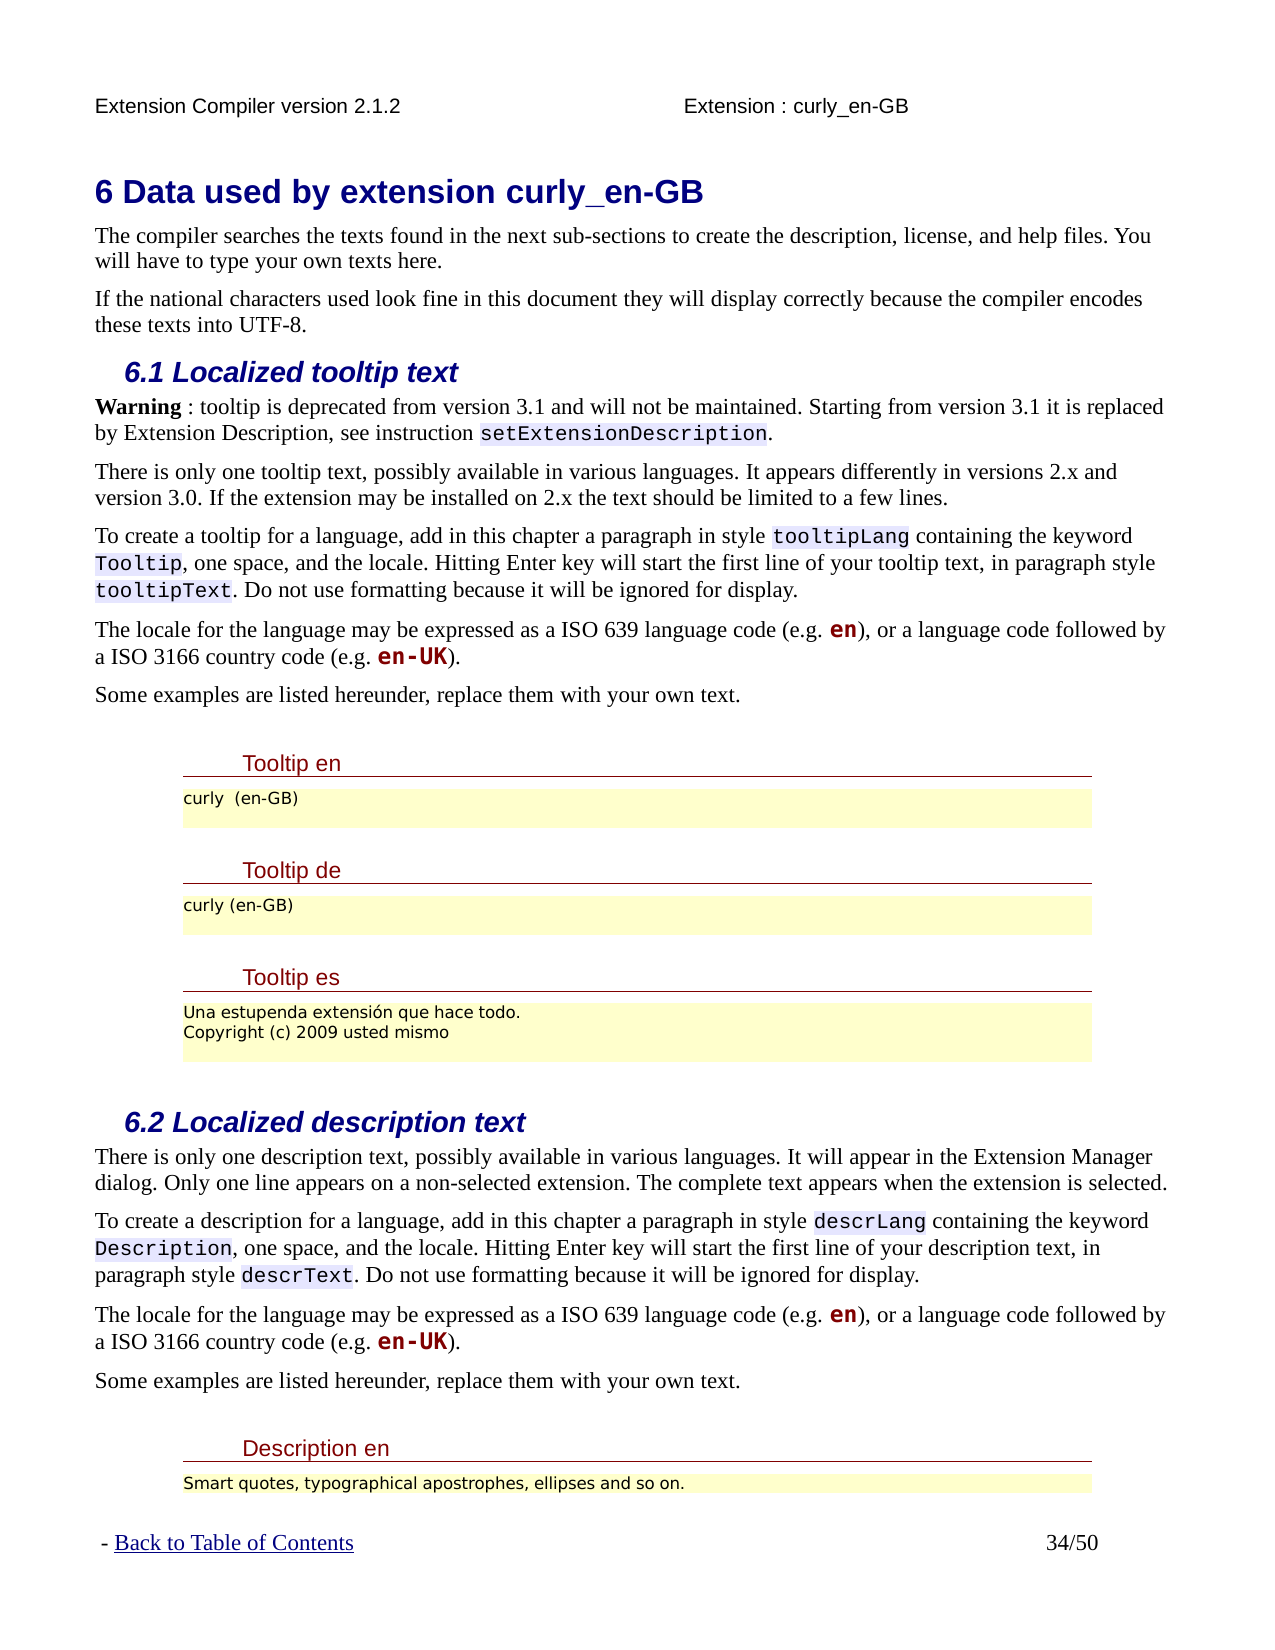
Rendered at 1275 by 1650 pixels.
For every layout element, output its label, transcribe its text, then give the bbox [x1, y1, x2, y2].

text Una estupenda extensión que hace todo. [183, 1003, 1092, 1023]
text Tooltip de [183, 857, 1092, 883]
text The locale for the language may be expressed as a ISO 639 language code (e.g. en), or a language code followed by a ISO 3166 country code (e.g. en-UK). [94, 616, 1181, 670]
text Some examples are listed hereunder, replace them with your own text. [94, 682, 1181, 708]
text Copyright (c) 2009 usted mismo [183, 1023, 1092, 1042]
subtitle Data used by extension curly_en-GB [94, 172, 1181, 210]
text Tooltip en [183, 750, 1092, 776]
subtitle Localized description text [124, 1106, 1181, 1138]
subtitle Localized tooltip text [124, 356, 1181, 388]
text There is only one description text, possibly available in various languages. It will appear in the Extension Manager dialog. Only one line appears on a non-selected extension. The complete text appears when the extension is selected. [94, 1144, 1181, 1195]
text curly (en-GB) [183, 789, 1092, 808]
text To create a description for a language, add in this chapter a paragraph in style descrLang containing the keyword Description, one space, and the locale. Hitting Enter key will start the first line of your description text, in paragraph style descrText. Do not use formatting because it will be ignored for display. [94, 1208, 1181, 1289]
text curly (en-GB) [183, 896, 1092, 916]
text Some examples are listed hereunder, replace them with your own text. [94, 1368, 1181, 1393]
text The compiler searches the texts found in the next sub-sections to create the description, license, and help files. You will have to type your own texts here. [94, 222, 1181, 273]
text Smart quotes, typographical apostrophes, ellipses and so on. [183, 1474, 1092, 1493]
text Tooltip es [183, 964, 1092, 991]
text To create a tooltip for a language, add in this chapter a paragraph in style tooltipLang containing the keyword Tooltip, one space, and the locale. Hitting Enter key will start the first line of your tooltip text, in paragraph style tooltipText. Do not use formatting because it will be ignored for display. [94, 522, 1181, 603]
text Warning : tooltip is deprecated from version 3.1 and will not be maintained. Starting from version 3.1 it is replaced by Extension Description, see instruction setExtensionDescription. [94, 394, 1181, 446]
text Description en [183, 1435, 1092, 1461]
text If the national characters used look fine in this document they will display correctly because the compiler encodes these texts into UTF-8. [94, 286, 1181, 337]
text There is only one tooltip text, possibly available in various languages. It appears differently in versions 2.x and version 3.0. If the extension may be installed on 2.x the text should be limited to a few lines. [94, 459, 1181, 510]
text The locale for the language may be expressed as a ISO 639 language code (e.g. en), or a language code followed by a ISO 3166 country code (e.g. en-UK). [94, 1301, 1181, 1355]
